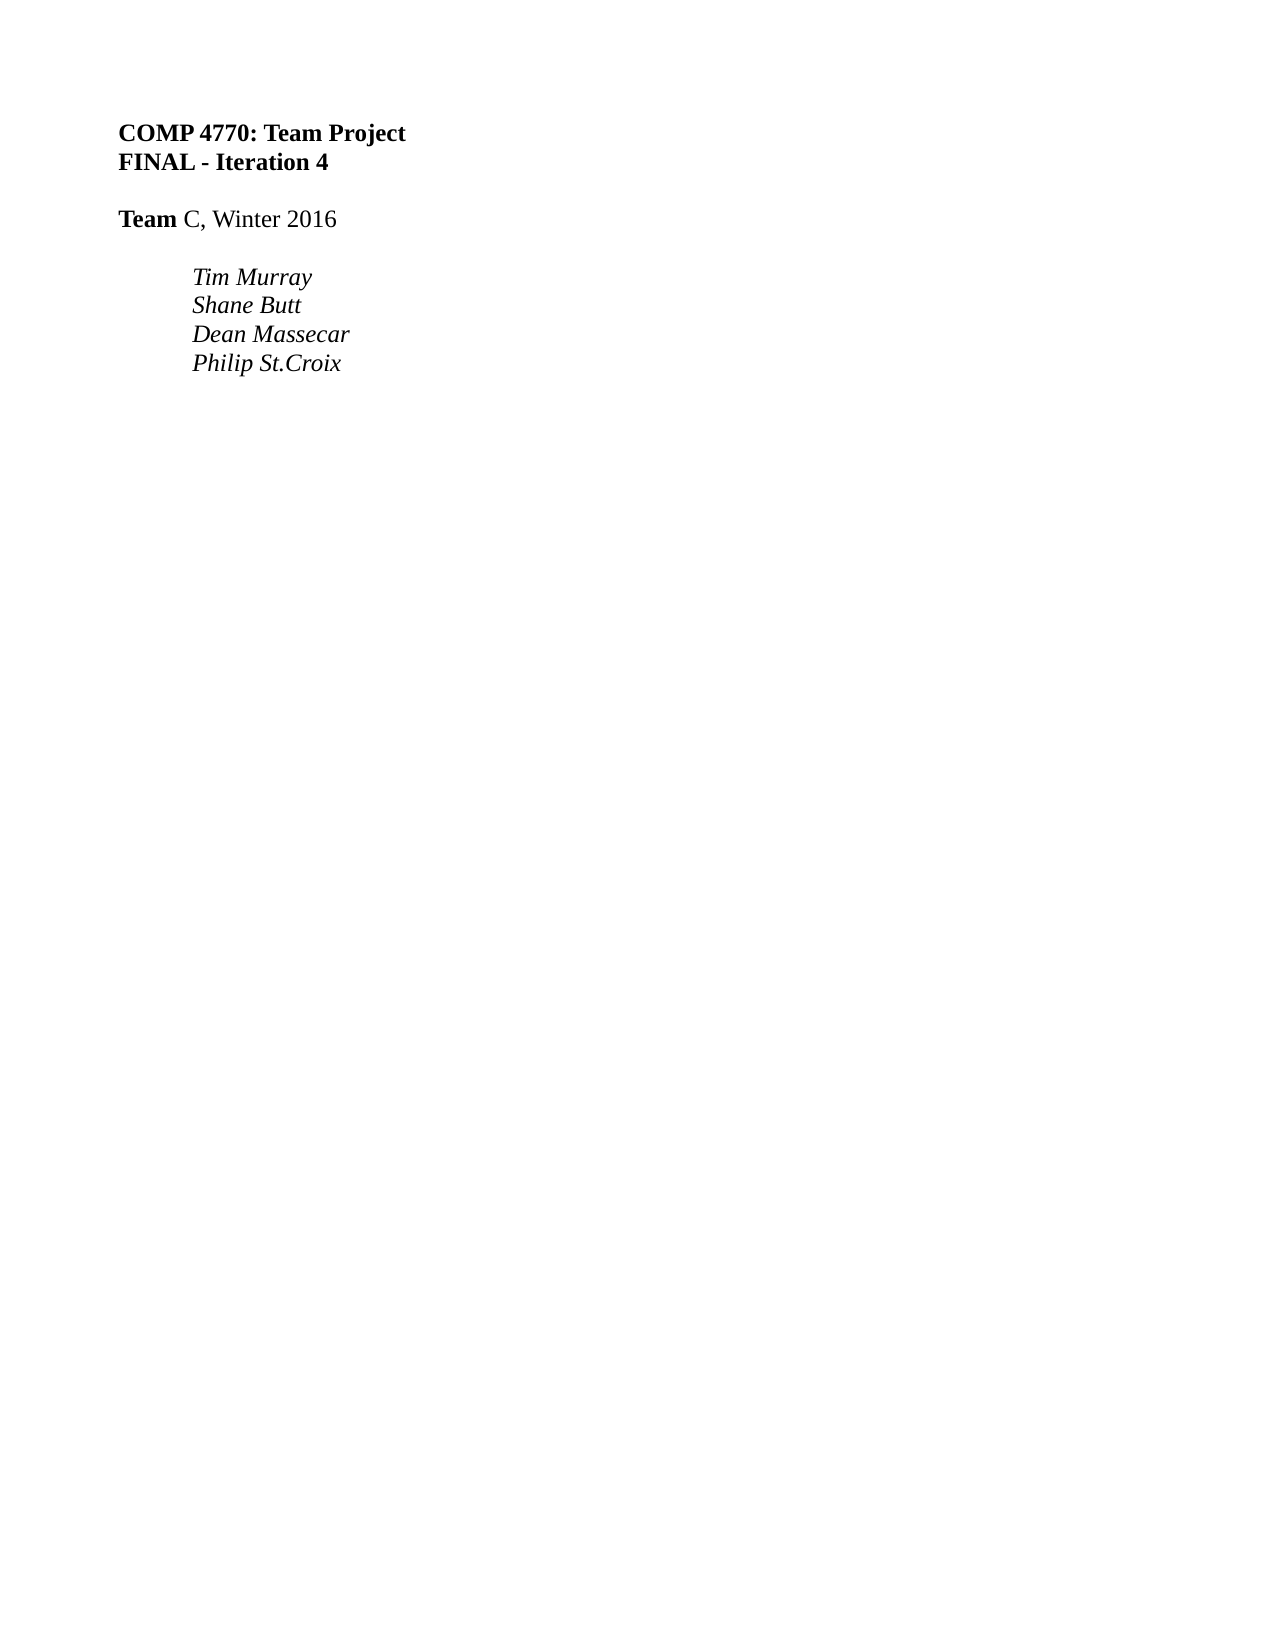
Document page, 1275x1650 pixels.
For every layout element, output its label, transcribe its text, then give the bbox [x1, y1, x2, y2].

text Dean Massecar [118, 319, 1157, 348]
text FINAL - Iteration 4 [118, 147, 1157, 176]
text Philip St.Croix [118, 348, 1157, 377]
text Tim Murray [118, 262, 1157, 291]
text Team C, Winter 2016 [118, 204, 1157, 233]
text COMP 4770: Team Project [118, 118, 1157, 147]
text Shane Butt [118, 291, 1157, 319]
